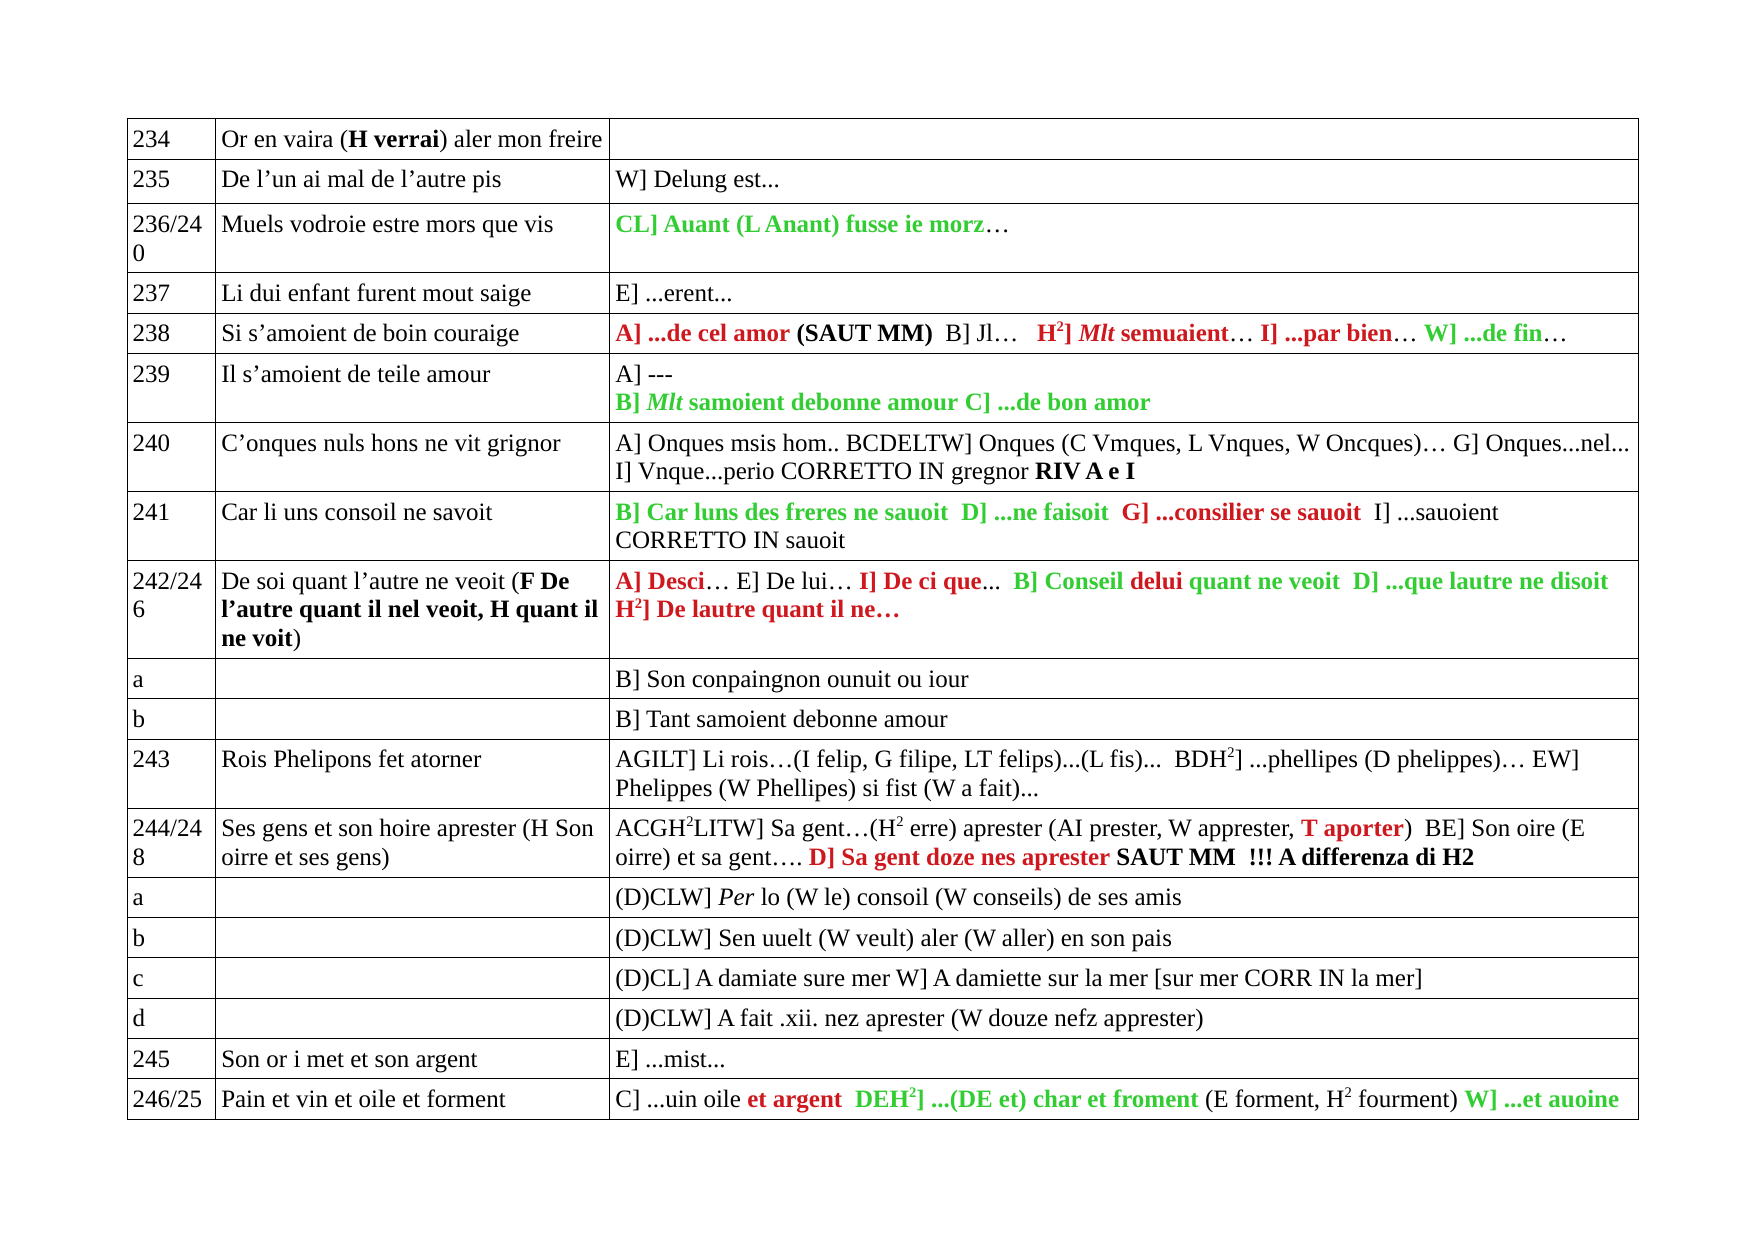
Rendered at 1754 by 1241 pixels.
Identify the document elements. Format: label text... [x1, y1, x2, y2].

table_cell 235 [128, 160, 215, 203]
table_cell d [128, 999, 215, 1038]
table_cell Il s’amoient de teile amour [216, 354, 609, 422]
table_cell Muels vodroie estre mors que vis [216, 204, 609, 272]
table_cell E] ...erent... [610, 273, 1638, 312]
table_cell b [128, 918, 215, 957]
table_cell 236/240 [128, 204, 215, 272]
table_cell E] ...mist... [610, 1039, 1638, 1078]
table_cell (D)CL] A damiate sure mer W] A damiette sur la mer [sur mer CORR IN la mer] [610, 958, 1638, 997]
table_cell Rois Phelipons fet atorner [216, 740, 609, 807]
table_cell C’onques nuls hons ne vit grignor [216, 423, 609, 491]
table_cell Ses gens et son hoire aprester (H Son oirre et ses gens) [216, 809, 609, 877]
table_cell Car li uns consoil ne savoit [216, 492, 609, 560]
table_cell a [128, 659, 215, 698]
table_cell A] Onques msis hom.. BCDELTW] Onques (C Vmques, L Vnques, W Oncques)… G] Onques...nel... I] Vnque...perio CORRETTO IN gregnor RIV A e I [610, 423, 1638, 491]
table_cell B] Son conpaingnon ounuit ou iour [610, 659, 1638, 698]
table_cell [610, 119, 1638, 158]
table_cell A] --- B] Mlt samoient debonne amour C] ...de bon amor [610, 354, 1638, 422]
table_cell (D)CLW] A fait .xii. nez aprester (W douze nefz apprester) [610, 999, 1638, 1038]
table_cell B] Tant samoient debonne amour [610, 699, 1638, 738]
table_cell De soi quant l’autre ne veoit (F De l’autre quant il nel veoit, H quant il ne voit) [216, 561, 609, 658]
table_cell A] Desci… E] De lui… I] De ci que... B] Conseil delui quant ne veoit D] ...que lautre ne disoit H2] De lautre quant il ne… [610, 561, 1638, 658]
table_cell 240 [128, 423, 215, 491]
table_cell Si s’amoient de boin couraige [216, 314, 609, 353]
table_cell 238 [128, 314, 215, 353]
table_cell a [128, 878, 215, 917]
table_cell [216, 958, 609, 997]
table_cell 244/248 [128, 809, 215, 877]
table_cell De l’un ai mal de l’autre pis [216, 160, 609, 203]
table_cell Pain et vin et oile et forment [216, 1079, 609, 1118]
table_cell CL] Auant (L Anant) fusse ie morz… [610, 204, 1638, 272]
table_cell 237 [128, 273, 215, 312]
table_cell W] Delung est... [610, 160, 1638, 203]
table_cell C] ...uin oile et argent DEH2] ...(DE et) char et froment (E forment, H2 fourment) W] ...et auoine [610, 1079, 1638, 1118]
table_cell [216, 878, 609, 917]
table_cell Son or i met et son argent [216, 1039, 609, 1078]
table_cell [216, 999, 609, 1038]
table_cell [216, 699, 609, 738]
table_cell (D)CLW] Per lo (W le) consoil (W conseils) de ses amis [610, 878, 1638, 917]
table_cell A] ...de cel amor (SAUT MM) B] Jl… H2] Mlt semuaient… I] ...par bien… W] ...de fin… [610, 314, 1638, 353]
table_cell 241 [128, 492, 215, 560]
table_cell c [128, 958, 215, 997]
table_cell 243 [128, 740, 215, 807]
table_cell ACGH2LITW] Sa gent…(H2 erre) aprester (AI prester, W apprester, T aporter) BE] Son oire (E oirre) et sa gent…. D] Sa gent doze nes aprester SAUT MM !!! A differenza di H2 [610, 809, 1638, 877]
table_cell Or en vaira (H verrai) aler mon freire [216, 119, 609, 158]
table_cell AGILT] Li rois…(I felip, G filipe, LT felips)...(L fis)... BDH2] ...phellipes (D phelippes)… EW] Phelippes (W Phellipes) si fist (W a fait)... [610, 740, 1638, 807]
table_cell 246/25 [128, 1079, 215, 1118]
table_cell (D)CLW] Sen uuelt (W veult) aler (W aller) en son pais [610, 918, 1638, 957]
table_cell b [128, 699, 215, 738]
table_cell 245 [128, 1039, 215, 1078]
table_cell [216, 918, 609, 957]
table_cell 234 [128, 119, 215, 158]
table_cell 239 [128, 354, 215, 422]
table_cell 242/246 [128, 561, 215, 658]
table_cell [216, 659, 609, 698]
table_cell Li dui enfant furent mout saige [216, 273, 609, 312]
table_cell B] Car luns des freres ne sauoit D] ...ne faisoit G] ...consilier se sauoit I] ...sauoient CORRETTO IN sauoit [610, 492, 1638, 560]
